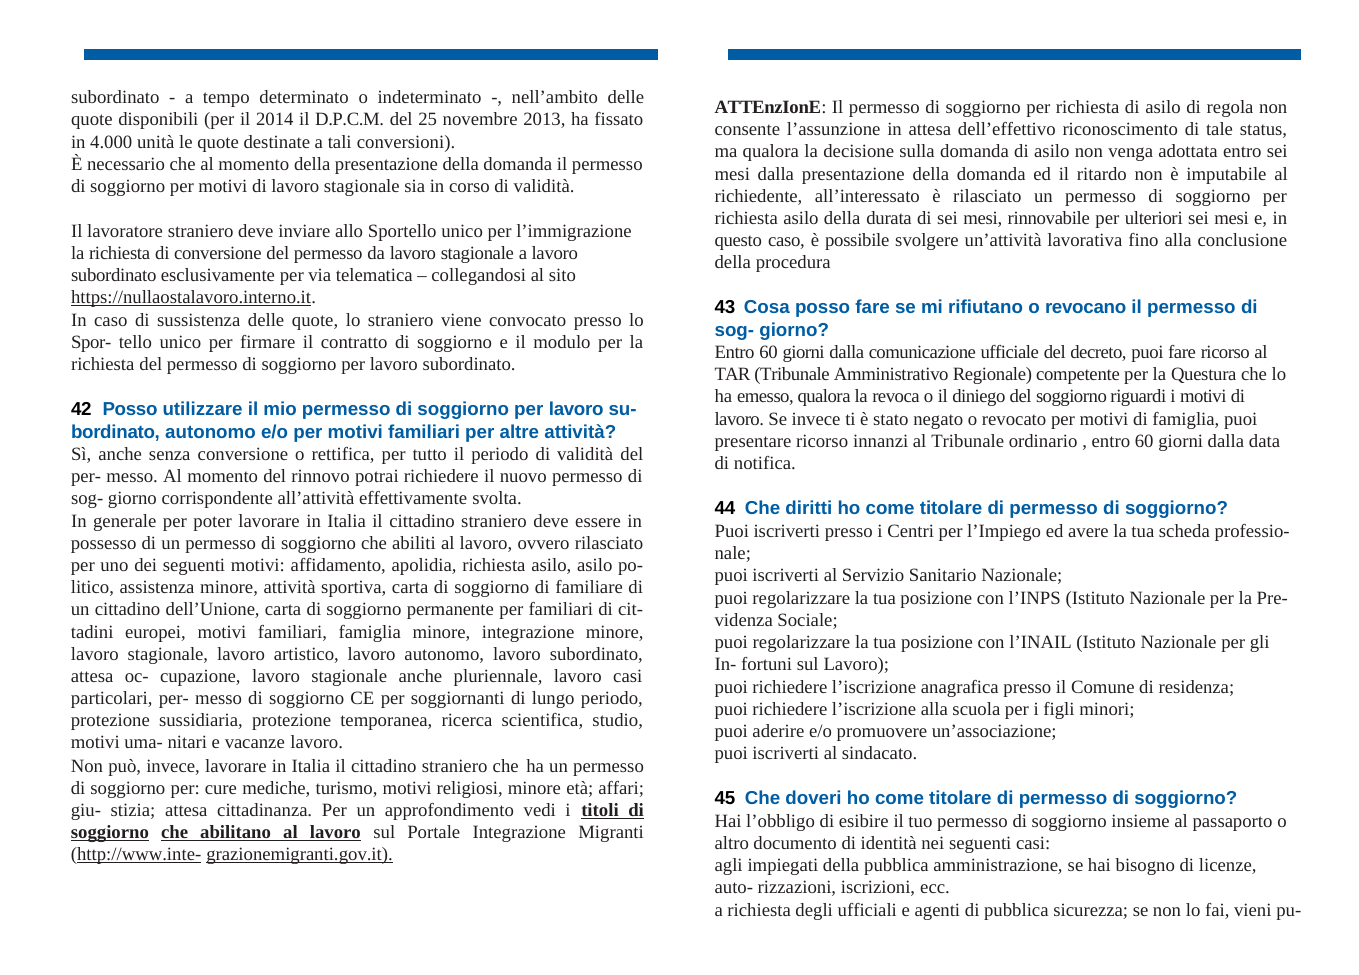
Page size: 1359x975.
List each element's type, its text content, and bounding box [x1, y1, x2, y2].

text Entro 60 giorni dalla comunicazione ufficiale del decreto, puoi fare ricorso al TAR (Tribunale Amministrativo Regionale) competente per la Questura che lo ha emesso, qualora la revoca o il diniego del soggiorno riguardi i motivi di lavoro. Se invece ti è stato negato o revocato per motivi di famiglia, puoi presentare ricorso innanzi al Tribunale ordinario , entro 60 giorni dalla data di notifica. [714, 341, 1288, 473]
text agli impiegati della pubblica amministrazione, se hai bisogno di licenze, auto- rizzazioni, iscrizioni, ecc. [714, 854, 1288, 898]
subtitle Cosa posso fare se mi rifiutano o revocano il permesso di sog- giorno? [714, 296, 1288, 340]
text Il lavoratore straniero deve inviare allo Sportello unico per l’immigrazione la richiesta di conversione del permesso da lavoro stagionale a lavoro subordinato esclusivamente per via telematica – collegandosi al sito https://nullaostalavoro.interno.it. [71, 220, 645, 308]
text Sì, anche senza conversione o rettifica, per tutto il periodo di validità del per- messo. Al momento del rinnovo potrai richiedere il nuovo permesso di sog- giorno corrispondente all’attività effettivamente svolta. [71, 443, 644, 509]
text In generale per poter lavorare in Italia il cittadino straniero deve essere in possesso di un permesso di soggiorno che abiliti al lavoro, ovvero rilasciato per uno dei seguenti motivi: affidamento, apolidia, richiesta asilo, asilo po- litico, assistenza minore, attività sportiva, carta di soggiorno di familiare di un cittadino dell’Unione, carta di soggiorno permanente per familiari di cit- tadini europei, motivi familiari, famiglia minore, integrazione minore, lavoro stagionale, lavoro artistico, lavoro autonomo, lavoro subordinato, attesa oc- cupazione, lavoro stagionale anche pluriennale, lavoro casi particolari, per- messo di soggiorno CE per soggiornanti di lungo periodo, protezione sussidiaria, protezione temporanea, ricerca scientifica, studio, motivi uma- nitari e vacanze lavoro. [71, 509, 644, 753]
text puoi iscriverti al Servizio Sanitario Nazionale; [714, 564, 1339, 586]
text puoi aderire e/o promuovere un’associazione; puoi iscriverti al sindacato. [714, 720, 1088, 764]
text Non può, invece, lavorare in Italia il cittadino straniero che ha un permesso di soggiorno per: cure mediche, turismo, motivi religiosi, minore età; affari; giu- stizia; attesa cittadinanza. Per un approfondimento vedi i titoli di soggiorno che abilitano al lavoro sul Portale Integrazione Migranti (http://www.inte- grazionemigranti.gov.it). [71, 754, 644, 865]
subtitle Posso utilizzare il mio permesso di soggiorno per lavoro su- bordinato, autonomo e/o per motivi familiari per altre attività? [71, 398, 643, 442]
text È necessario che al momento della presentazione della domanda il permesso di soggiorno per motivi di lavoro stagionale sia in corso di validità. [71, 153, 644, 197]
text In caso di sussistenza delle quote, lo straniero viene convocato presso lo Spor- tello unico per firmare il contratto di soggiorno e il modulo per la richiesta del permesso di soggiorno per lavoro subordinato. [71, 309, 644, 375]
text subordinato - a tempo determinato o indeterminato -, nell’ambito delle quote disponibili (per il 2014 il D.P.C.M. del 25 novembre 2013, ha fissato in 4.000 unità le quote destinate a tali conversioni). [71, 86, 644, 152]
subtitle Che doveri ho come titolare di permesso di soggiorno? [714, 787, 1339, 809]
text ATTEnzIonE: Il permesso di soggiorno per richiesta di asilo di regola non consente l’assunzione in attesa dell’effettivo riconoscimento di tale status, ma qualora la decisione sulla domanda di asilo non venga adottata entro sei mesi dalla presentazione della domanda ed il ritardo non è imputabile al richiedente, all’interessato è rilasciato un permesso di soggiorno per richiesta asilo della durata di sei mesi, rinnovabile per ulteriori sei mesi e, in questo caso, è possibile svolgere un’attività lavorativa fino alla conclusione della procedura [714, 96, 1288, 273]
text puoi regolarizzare la tua posizione con l’INPS (Istituto Nazionale per la Pre- videnza Sociale; [714, 587, 1298, 630]
text puoi richiedere l’iscrizione anagrafica presso il Comune di residenza; puoi richiedere l’iscrizione alla scuola per i figli minori; [714, 676, 1237, 719]
text a richiesta degli ufficiali e agenti di pubblica sicurezza; se non lo fai, vieni pu- [714, 899, 1339, 920]
text Hai l’obbligo di esibire il tuo permesso di soggiorno insieme al passaporto o altro documento di identità nei seguenti casi: [714, 810, 1289, 853]
text Puoi iscriverti presso i Centri per l’Impiego ed avere la tua scheda professio- nale; [714, 519, 1298, 563]
text puoi regolarizzare la tua posizione con l’INAIL (Istituto Nazionale per gli In- fortuni sul Lavoro); [714, 631, 1288, 675]
subtitle Che diritti ho come titolare di permesso di soggiorno? [714, 497, 1339, 518]
